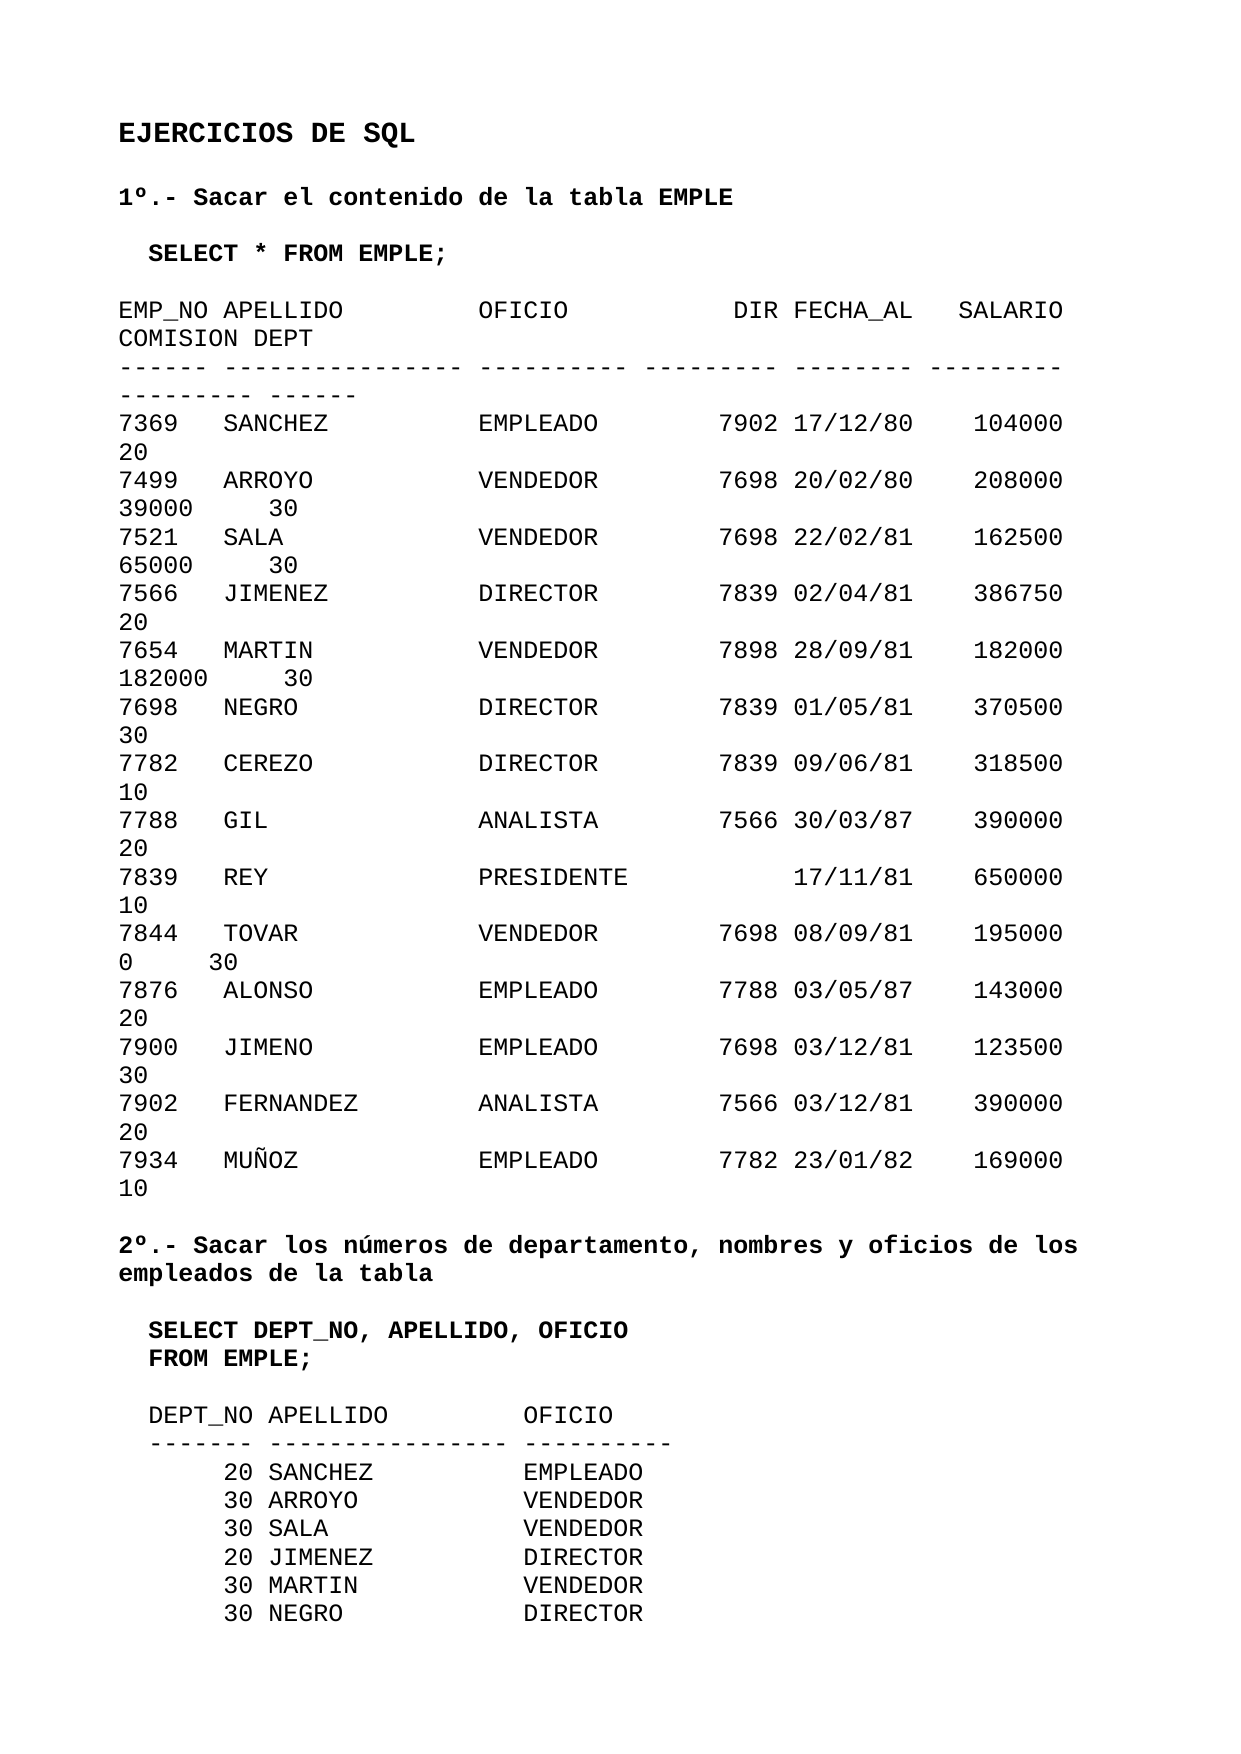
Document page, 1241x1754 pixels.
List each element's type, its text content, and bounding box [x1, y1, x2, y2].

text 7876 ALONSO EMPLEADO 7788 03/05/87 143000 20 [118, 977, 1122, 1034]
text ------- ---------------- ---------- [118, 1431, 1122, 1459]
text 20 SANCHEZ EMPLEADO [118, 1459, 1122, 1487]
text 30 NEGRO DIRECTOR [118, 1601, 1122, 1629]
text 1º.- Sacar el contenido de la tabla EMPLE [118, 184, 1122, 212]
text 30 MARTIN VENDEDOR [118, 1572, 1122, 1601]
text 30 SALA VENDEDOR [118, 1516, 1122, 1544]
text 20 JIMENEZ DIRECTOR [118, 1544, 1122, 1572]
text 7844 TOVAR VENDEDOR 7698 08/09/81 195000 0 30 [118, 921, 1122, 977]
text ------ ---------------- ---------- --------- -------- --------- --------- ------ [118, 354, 1122, 411]
text SELECT * FROM EMPLE; [118, 241, 1122, 269]
text 2º.- Sacar los números de departamento, nombres y oficios de los empleados de la tabla [118, 1232, 1122, 1289]
text 7788 GIL ANALISTA 7566 30/03/87 390000 20 [118, 807, 1122, 864]
text 7698 NEGRO DIRECTOR 7839 01/05/81 370500 30 [118, 694, 1122, 751]
text 7521 SALA VENDEDOR 7698 22/02/81 162500 65000 30 [118, 524, 1122, 581]
text 7902 FERNANDEZ ANALISTA 7566 03/12/81 390000 20 [118, 1091, 1122, 1147]
text 7499 ARROYO VENDEDOR 7698 20/02/80 208000 39000 30 [118, 467, 1122, 524]
text 7839 REY PRESIDENTE 17/11/81 650000 10 [118, 864, 1122, 921]
text 7782 CEREZO DIRECTOR 7839 09/06/81 318500 10 [118, 751, 1122, 807]
text EMP_NO APELLIDO OFICIO DIR FECHA_AL SALARIO COMISION DEPT [118, 297, 1122, 354]
text EJERCICIOS DE SQL [118, 118, 1122, 151]
text 7369 SANCHEZ EMPLEADO 7902 17/12/80 104000 20 [118, 411, 1122, 467]
text DEPT_NO APELLIDO OFICIO [118, 1402, 1122, 1431]
text 7900 JIMENO EMPLEADO 7698 03/12/81 123500 30 [118, 1034, 1122, 1091]
text 7934 MUÑOZ EMPLEADO 7782 23/01/82 169000 10 [118, 1147, 1122, 1204]
text 30 ARROYO VENDEDOR [118, 1487, 1122, 1516]
text SELECT DEPT_NO, APELLIDO, OFICIO [118, 1317, 1122, 1346]
text 7566 JIMENEZ DIRECTOR 7839 02/04/81 386750 20 [118, 581, 1122, 637]
text FROM EMPLE; [118, 1346, 1122, 1374]
text 7654 MARTIN VENDEDOR 7898 28/09/81 182000 182000 30 [118, 637, 1122, 694]
